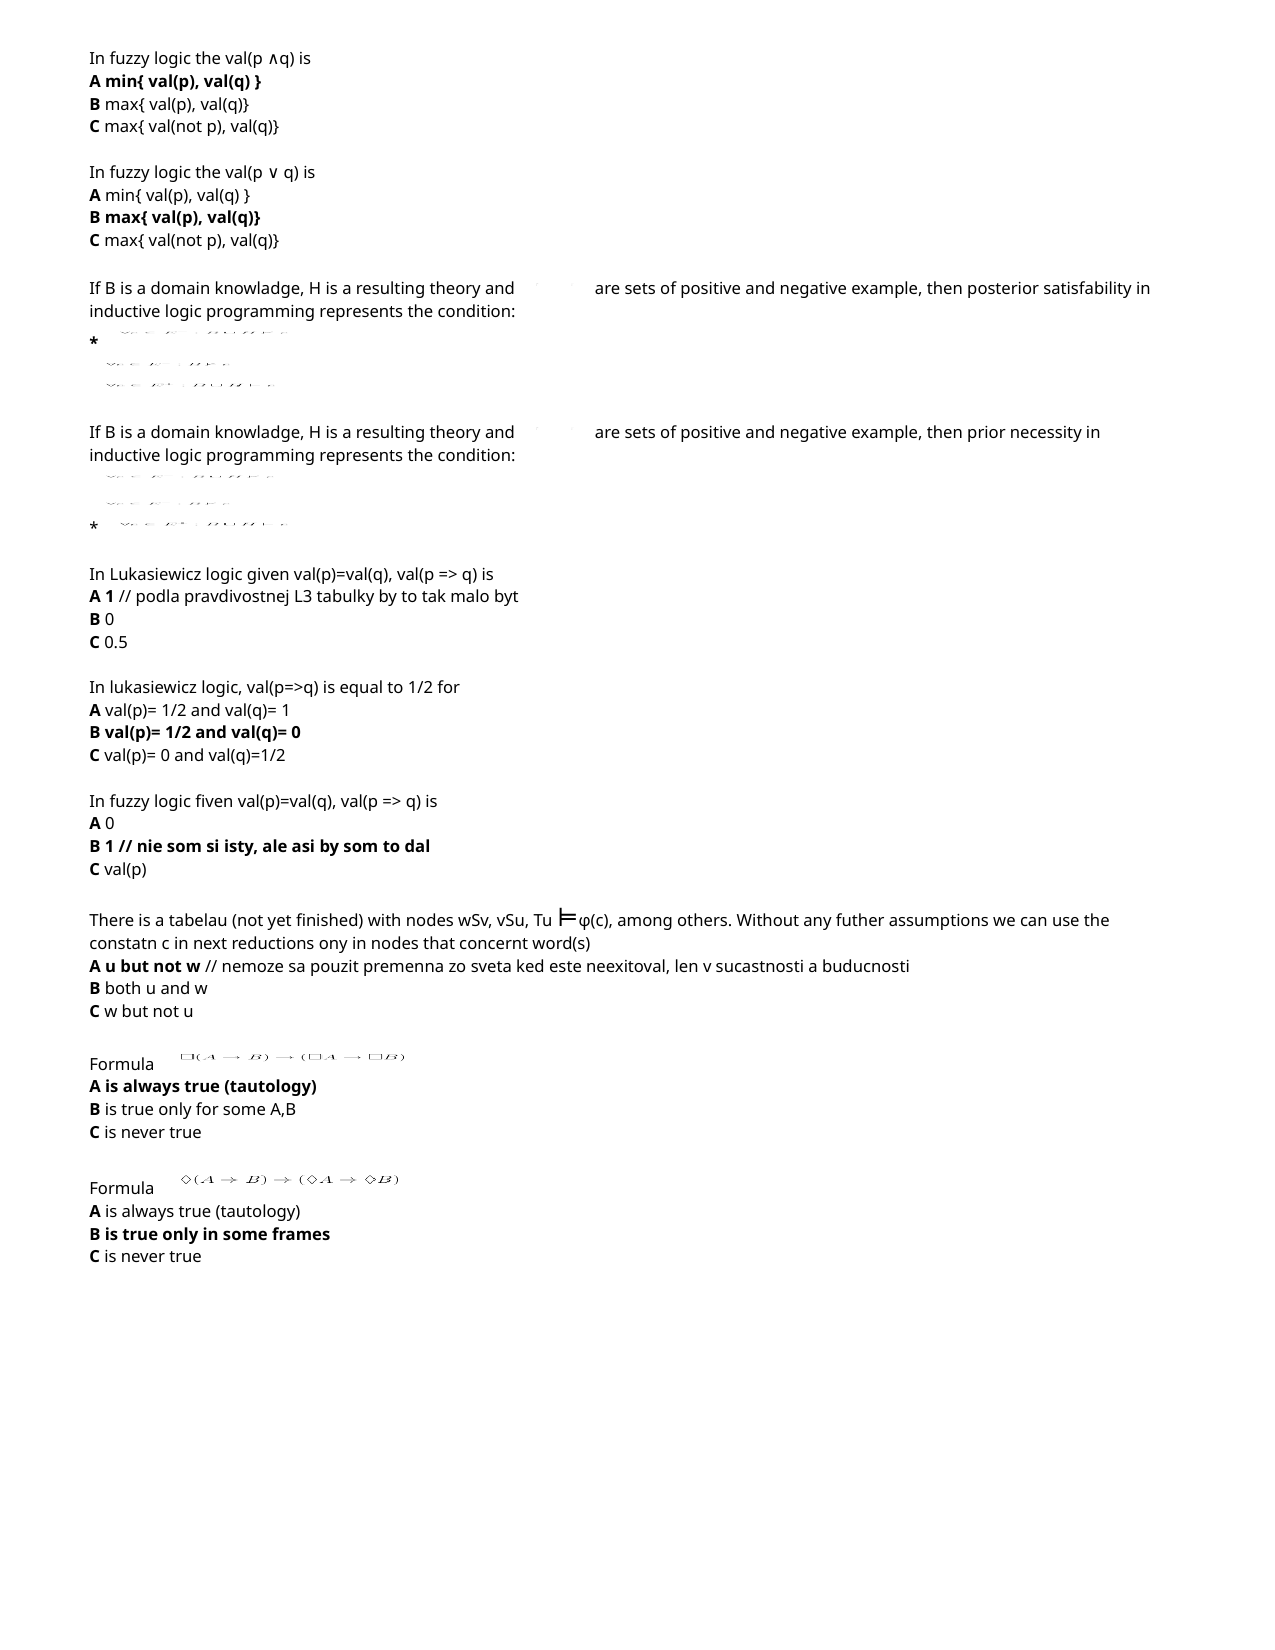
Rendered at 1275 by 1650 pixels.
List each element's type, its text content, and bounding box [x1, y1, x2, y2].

text B is true only for some A,B [89, 1098, 1156, 1121]
text A 1 // podla pravdivostnej L3 tabulky by to tak malo byt [89, 585, 1156, 607]
text A min{ val(p), val(q) } [89, 69, 1156, 92]
text A is always true (tautology) [89, 1199, 1156, 1222]
text B 1 // nie som si isty, ale asi by som to dal [89, 834, 1156, 857]
text * [89, 514, 1156, 539]
text B max{ val(p), val(q)} [89, 206, 1156, 228]
picture [179, 1054, 408, 1062]
text In fuzzy logic fiven val(p)=val(q), val(p => q) is [89, 789, 1156, 812]
text C 0.5 [89, 630, 1156, 653]
text C val(p)= 0 and val(q)=1/2 [89, 744, 1156, 766]
text Formula [89, 1045, 1156, 1075]
text C max{ val(not p), val(q)} [89, 115, 1156, 138]
text A is always true (tautology) [89, 1075, 1156, 1098]
picture [119, 522, 290, 526]
text In fuzzy logic the val(p ∨ q) is [89, 160, 1156, 183]
text C val(p) [89, 857, 1156, 880]
text B val(p)= 1/2 and val(q)= 0 [89, 721, 1156, 744]
text B both u and w [89, 977, 1156, 999]
picture [105, 383, 277, 387]
text A val(p)= 1/2 and val(q)= 1 [89, 698, 1156, 721]
text * [89, 322, 1156, 354]
text A u but not w // nemoze sa pouzit premenna zo sveta ked este neexitoval, len v sucastnosti a buducnosti [89, 954, 1156, 977]
text Formula [89, 1166, 1156, 1199]
text In lukasiewicz logic, val(p=>q) is equal to 1/2 for [89, 676, 1156, 698]
text In Lukasiewicz logic given val(p)=val(q), val(p => q) is [89, 562, 1156, 585]
picture [179, 1175, 402, 1186]
text In fuzzy logic the val(p ∧q) is [89, 47, 1156, 69]
text C w but not u [89, 999, 1156, 1022]
text If B is a domain knowladge, H is a resulting theory and are sets of positive and negative example, then prior necessity in inductive logic programming represents the condition: [89, 418, 1156, 466]
text C max{ val(not p), val(q)} [89, 228, 1156, 251]
text A min{ val(p), val(q) } [89, 183, 1156, 206]
text B is true only in some frames [89, 1222, 1156, 1245]
text If B is a domain knowladge, H is a resulting theory and are sets of positive and negative example, then posterior satisfability in inductive logic programming represents the condition: [89, 274, 1156, 322]
text B max{ val(p), val(q)} [89, 92, 1156, 115]
text B 0 [89, 607, 1156, 630]
text C is never true [89, 1245, 1156, 1268]
text There is a tabelau (not yet finished) with nodes wSv, vSu, Tu ⊨φ(c), among others. Without any futher assumptions we can use the constatn c in next reductions ony in nodes that concernt word(s) [89, 903, 1156, 954]
text A 0 [89, 812, 1156, 834]
text C is never true [89, 1121, 1156, 1143]
